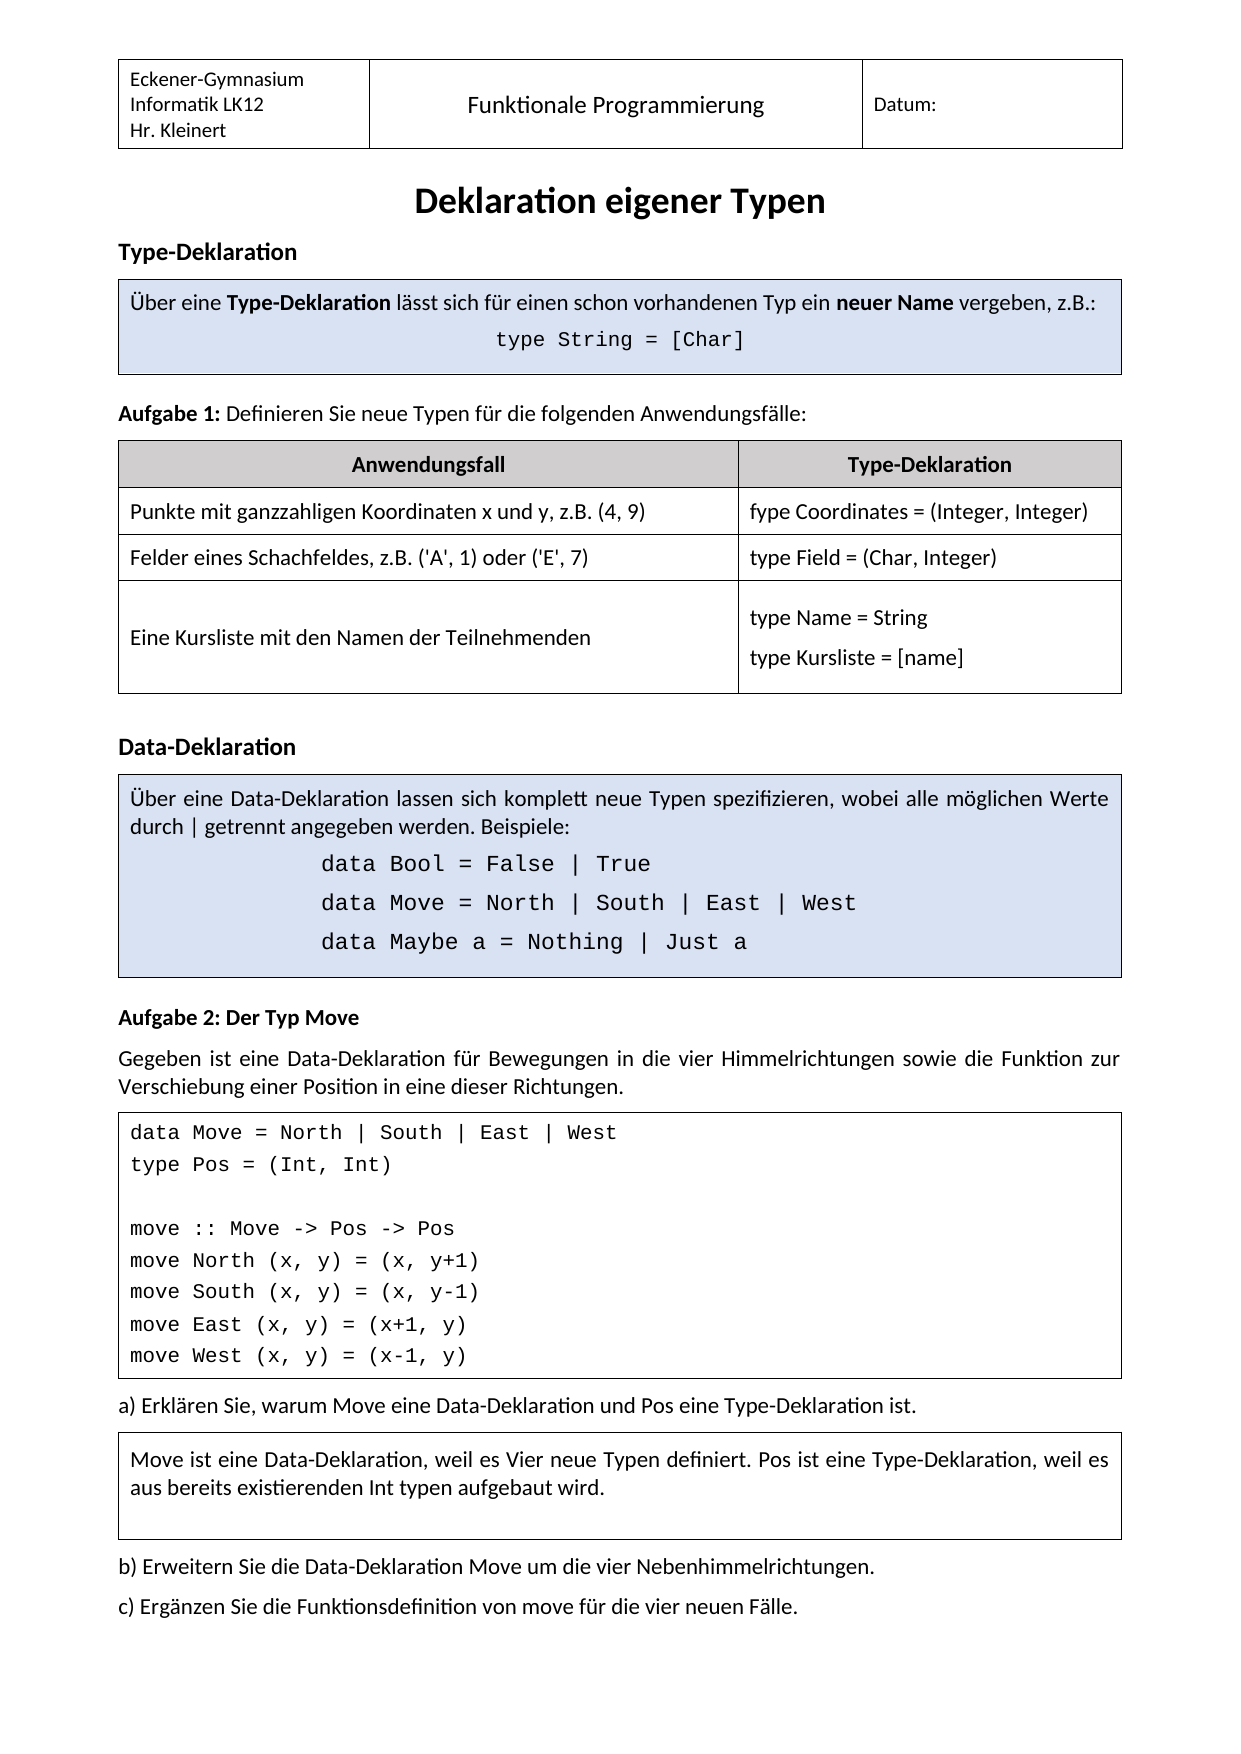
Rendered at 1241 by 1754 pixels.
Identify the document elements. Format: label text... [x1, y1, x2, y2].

table_header data Move = North | South | East | West type Pos = (Int, Int) move :: Move -> Pos -> Pos move North (x, y) = (x, y+1) move South (x, y) = (x, y-1) move East (x, y) = (x+1, y) move West (x, y) = (x-1, y) [119, 1113, 1121, 1377]
text Data-Deklaration [118, 731, 1122, 762]
text a) Erklären Sie, warum Move eine Data-Deklaration und Pos eine Type-Deklaration ist. [118, 1391, 1122, 1419]
table_header Anwendungsfall [119, 441, 738, 487]
table_header Move ist eine Data-Deklaration, weil es Vier neue Typen definiert. Pos ist eine Type-Deklaration, weil es aus bereits existierenden Int typen aufgebaut wird. [119, 1433, 1121, 1538]
table_cell Felder eines Schachfeldes, z.B. ('A', 1) oder ('E', 7) [119, 535, 738, 580]
table_cell fype Coordinates = (Integer, Integer) [739, 488, 1121, 534]
text c) Ergänzen Sie die Funktionsdefinition von move für die vier neuen Fälle. [118, 1592, 1122, 1621]
table_header Über eine Data-Deklaration lassen sich komplett neue Typen spezifizieren, wobei alle möglichen Werte durch | getrennt angegeben werden. Beispiele: data Bool = False | True data Move = North | South | East | West data Maybe a = Nothing | Just a [119, 775, 1121, 977]
text Gegeben ist eine Data-Deklaration für Bewegungen in die vier Himmelrichtungen sowie die Funktion zur Verschiebung einer Position in eine dieser Richtungen. [118, 1044, 1122, 1100]
table_header Über eine Type-Deklaration lässt sich für einen schon vorhandenen Typ ein neuer Name vergeben, z.B.: type String = [Char] [119, 280, 1121, 373]
text Aufgabe 2: Der Typ Move [118, 1003, 1122, 1031]
table_cell Eine Kursliste mit den Namen der Teilnehmenden [119, 581, 738, 693]
table_cell type Field = (Char, Integer) [739, 535, 1121, 580]
table_header Type-Deklaration [739, 441, 1121, 487]
table_cell type Name = String type Kursliste = [name] [739, 581, 1121, 693]
table_cell Punkte mit ganzzahligen Koordinaten x und y, z.B. (4, 9) [119, 488, 738, 534]
text b) Erweitern Sie die Data-Deklaration Move um die vier Nebenhimmelrichtungen. [118, 1552, 1122, 1580]
text Type-Deklaration [118, 236, 1122, 266]
text Aufgabe 1: Definieren Sie neue Typen für die folgenden Anwendungsfälle: [118, 399, 1122, 428]
text Deklaration eigener Typen [118, 177, 1122, 223]
